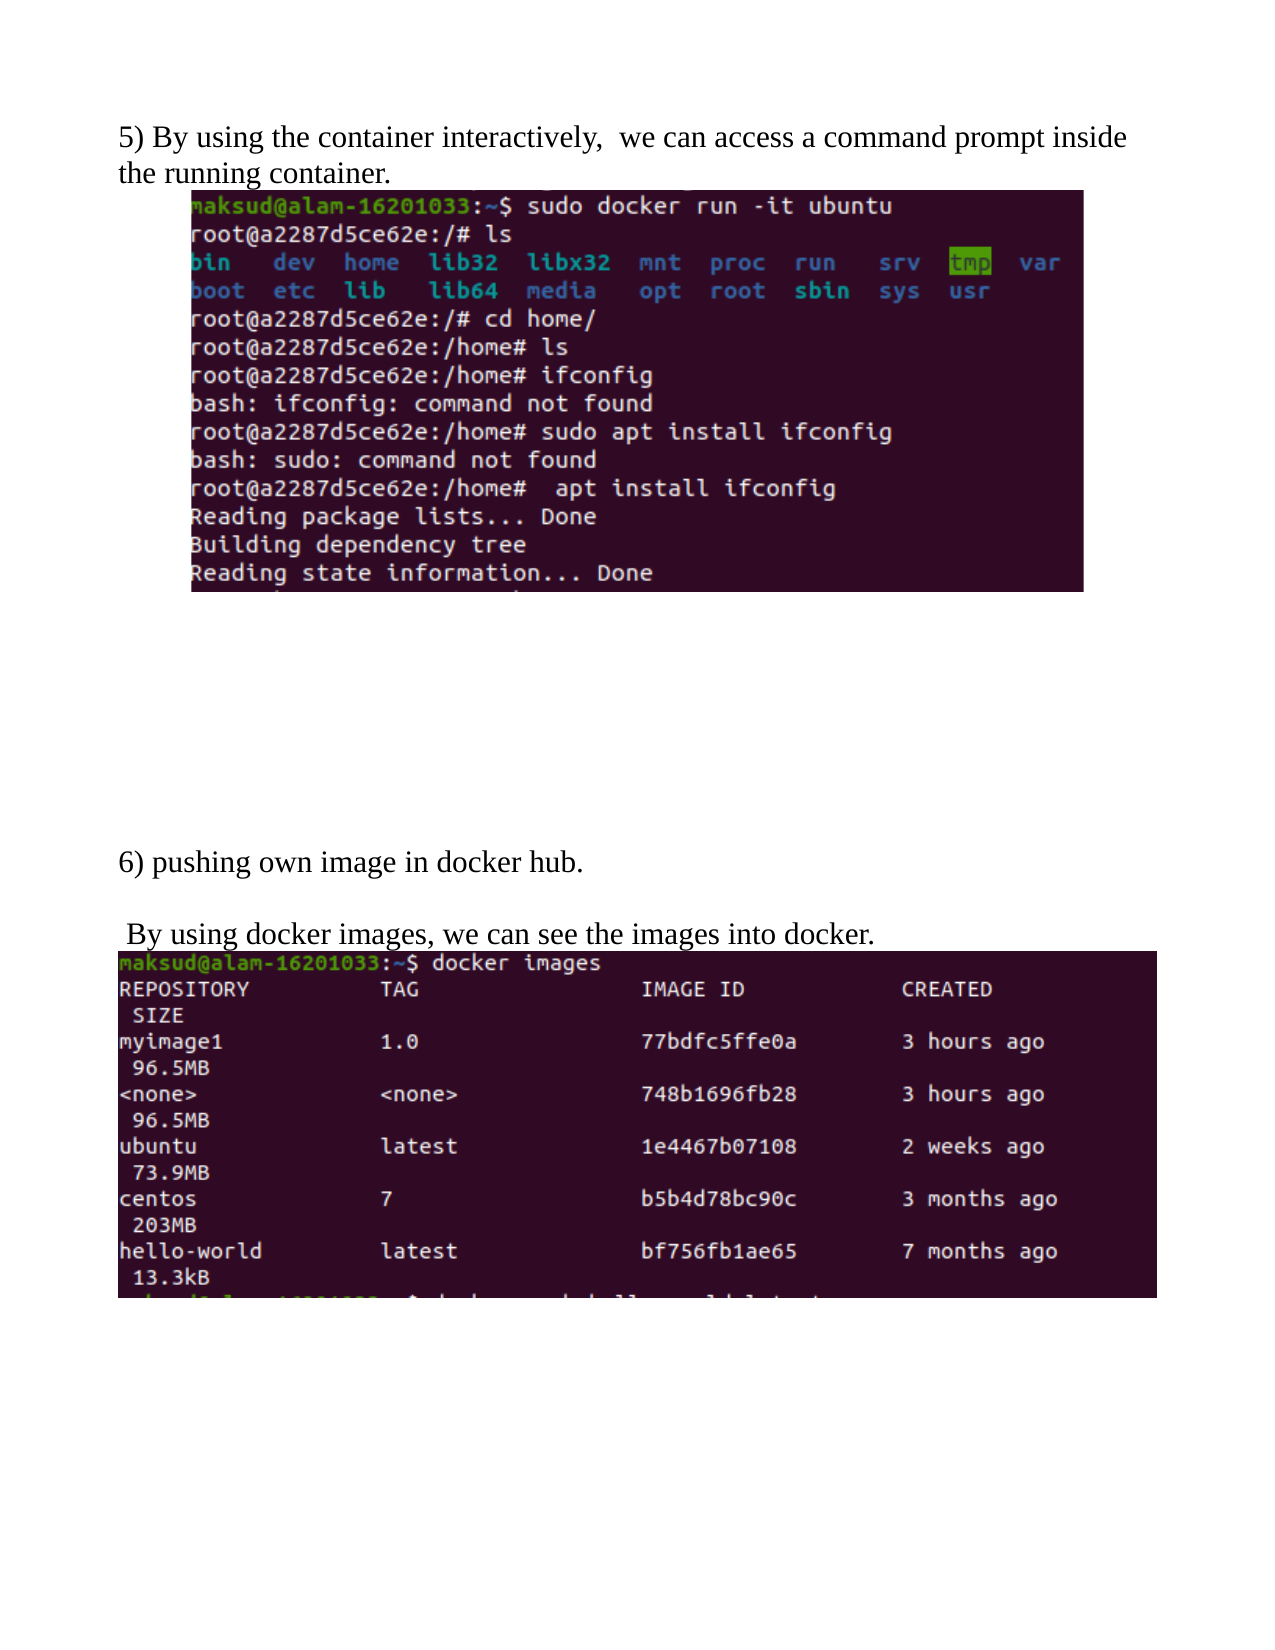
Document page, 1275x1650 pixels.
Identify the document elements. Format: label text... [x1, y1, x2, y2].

text 5) By using the container interactively, we can access a command prompt inside the running container. [118, 118, 1157, 190]
text By using docker images, we can see the images into docker. [118, 915, 1157, 951]
text 6) pushing own image in docker hub. [118, 843, 1157, 879]
picture [118, 951, 1157, 1298]
picture [191, 190, 1084, 592]
